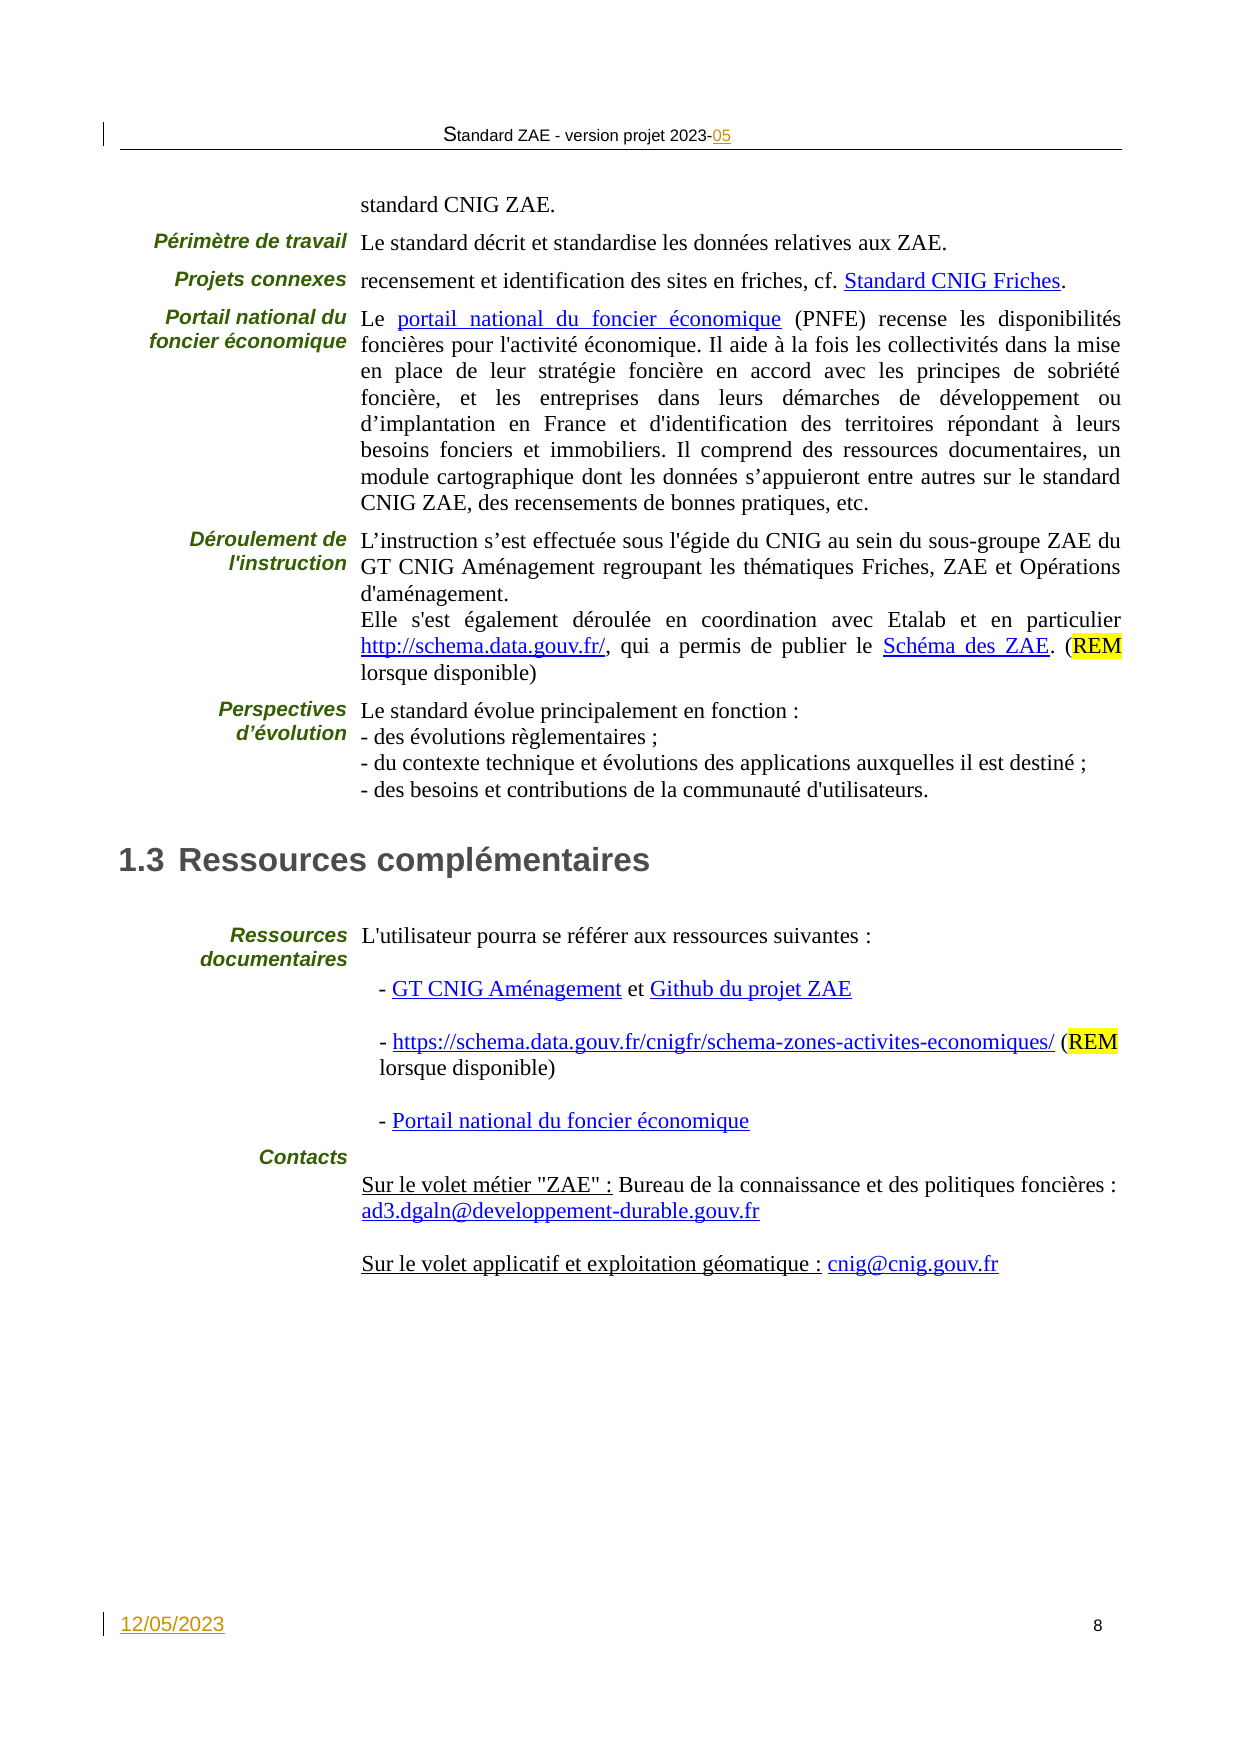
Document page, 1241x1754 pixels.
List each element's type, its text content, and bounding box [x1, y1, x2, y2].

table_cell standard CNIG ZAE. [354, 180, 1122, 223]
table_header L'utilisateur pourra se référer aux ressources suivantes : - GT CNIG Aménagement et Github du projet ZAE - https://schema.data.gouv.fr/cnigfr/schema-zones-activites-economiques/ (REM lorsque disponible) - Portail national du foncier économique [355, 917, 1122, 1139]
table_cell [118, 180, 354, 223]
table_cell Le standard décrit et standardise les données relatives aux ZAE. [354, 224, 1122, 261]
table_cell Projets connexes [118, 261, 354, 299]
table_cell Perspectives d’évolution [118, 691, 354, 808]
table_cell L’instruction s’est effectuée sous l'égide du CNIG au sein du sous-groupe ZAE du GT CNIG Aménagement regroupant les thématiques Friches, ZAE et Opérations d'aménagement. Elle s'est également déroulée en coordination avec Etalab et en particulier http://schema.data.gouv.fr/, qui a permis de publier le Schéma des ZAE. (REM lorsque disponible) [354, 521, 1122, 691]
table_cell Le portail national du foncier économique (PNFE) recense les disponibilités foncières pour l'activité économique. Il aide à la fois les collectivités dans la mise en place de leur stratégie foncière en accord avec les principes de sobriété foncière, et les entreprises dans leurs démarches de développement ou d’implantation en France et d'identification des territoires répondant à leurs besoins fonciers et immobiliers. Il comprend des ressources documentaires, un module cartographique dont les données s’appuieront entre autres sur le standard CNIG ZAE, des recensements de bonnes pratiques, etc. [354, 299, 1122, 521]
subtitle Ressources complémentaires [118, 840, 1122, 878]
table_cell Déroulement de l'instruction [118, 521, 354, 691]
table_cell Portail national du foncier économique [118, 299, 354, 521]
table_cell Périmètre de travail [118, 224, 354, 261]
table_cell Contacts [118, 1139, 355, 1308]
table_header Ressources documentaires [118, 917, 355, 1139]
table_cell Sur le volet métier "ZAE" : Bureau de la connaissance et des politiques foncières : ad3.dgaln@developpement-durable.gouv.fr Sur le volet applicatif et exploitation géomatique : cnig@cnig.gouv.fr [355, 1139, 1122, 1308]
table_cell recensement et identification des sites en friches, cf. Standard CNIG Friches. [354, 261, 1122, 299]
table_cell Le standard évolue principalement en fonction : - des évolutions règlementaires ; - du contexte technique et évolutions des applications auxquelles il est destiné ; - des besoins et contributions de la communauté d'utilisateurs. [354, 691, 1122, 808]
